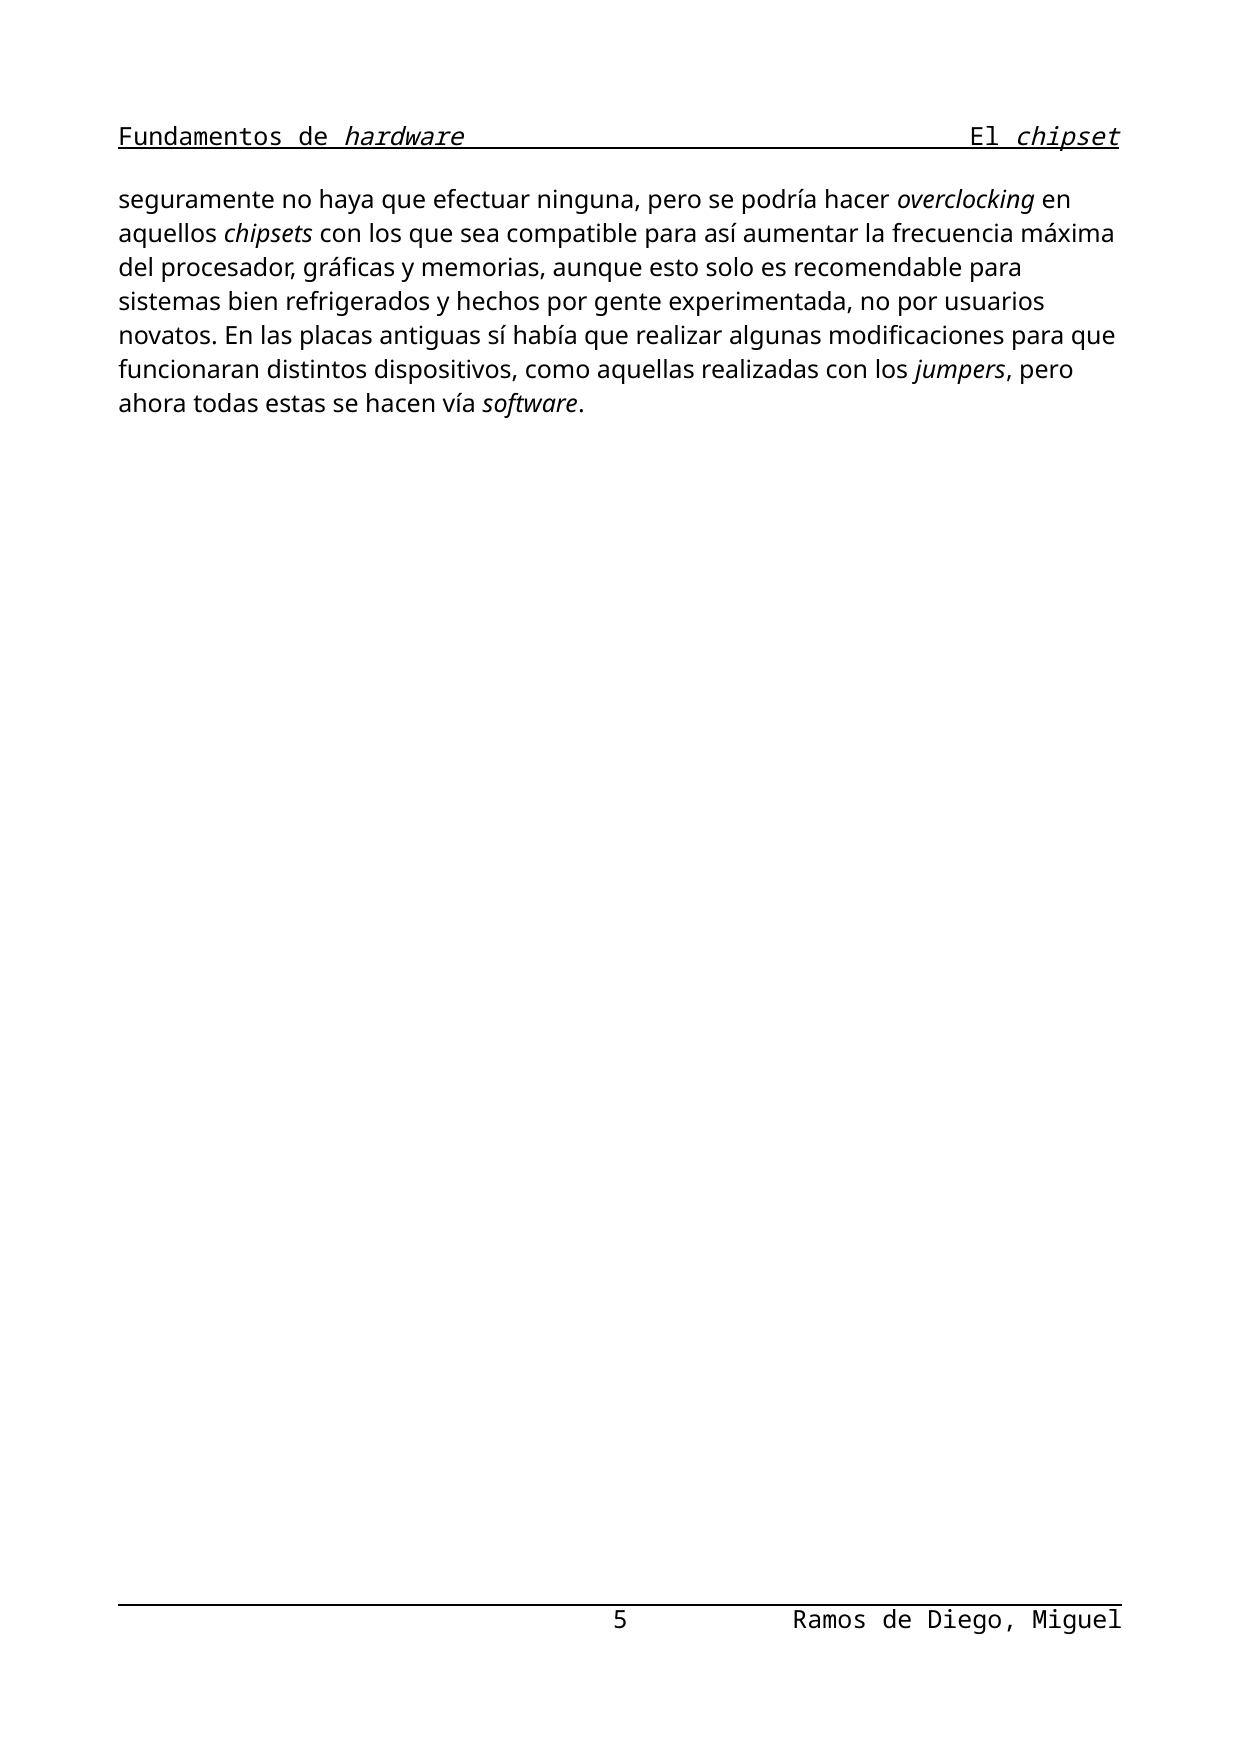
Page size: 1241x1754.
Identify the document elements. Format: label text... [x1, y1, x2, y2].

text seguramente no haya que efectuar ninguna, pero se podría hacer overclocking en aquellos chipsets con los que sea compatible para así aumentar la frecuencia máxima del procesador, gráficas y memorias, aunque esto solo es recomendable para sistemas bien refrigerados y hechos por gente experimentada, no por usuarios novatos. En las placas antiguas sí había que realizar algunas modificaciones para que funcionaran distintos dispositivos, como aquellas realizadas con los jumpers, pero ahora todas estas se hacen vía software. [118, 182, 1122, 420]
